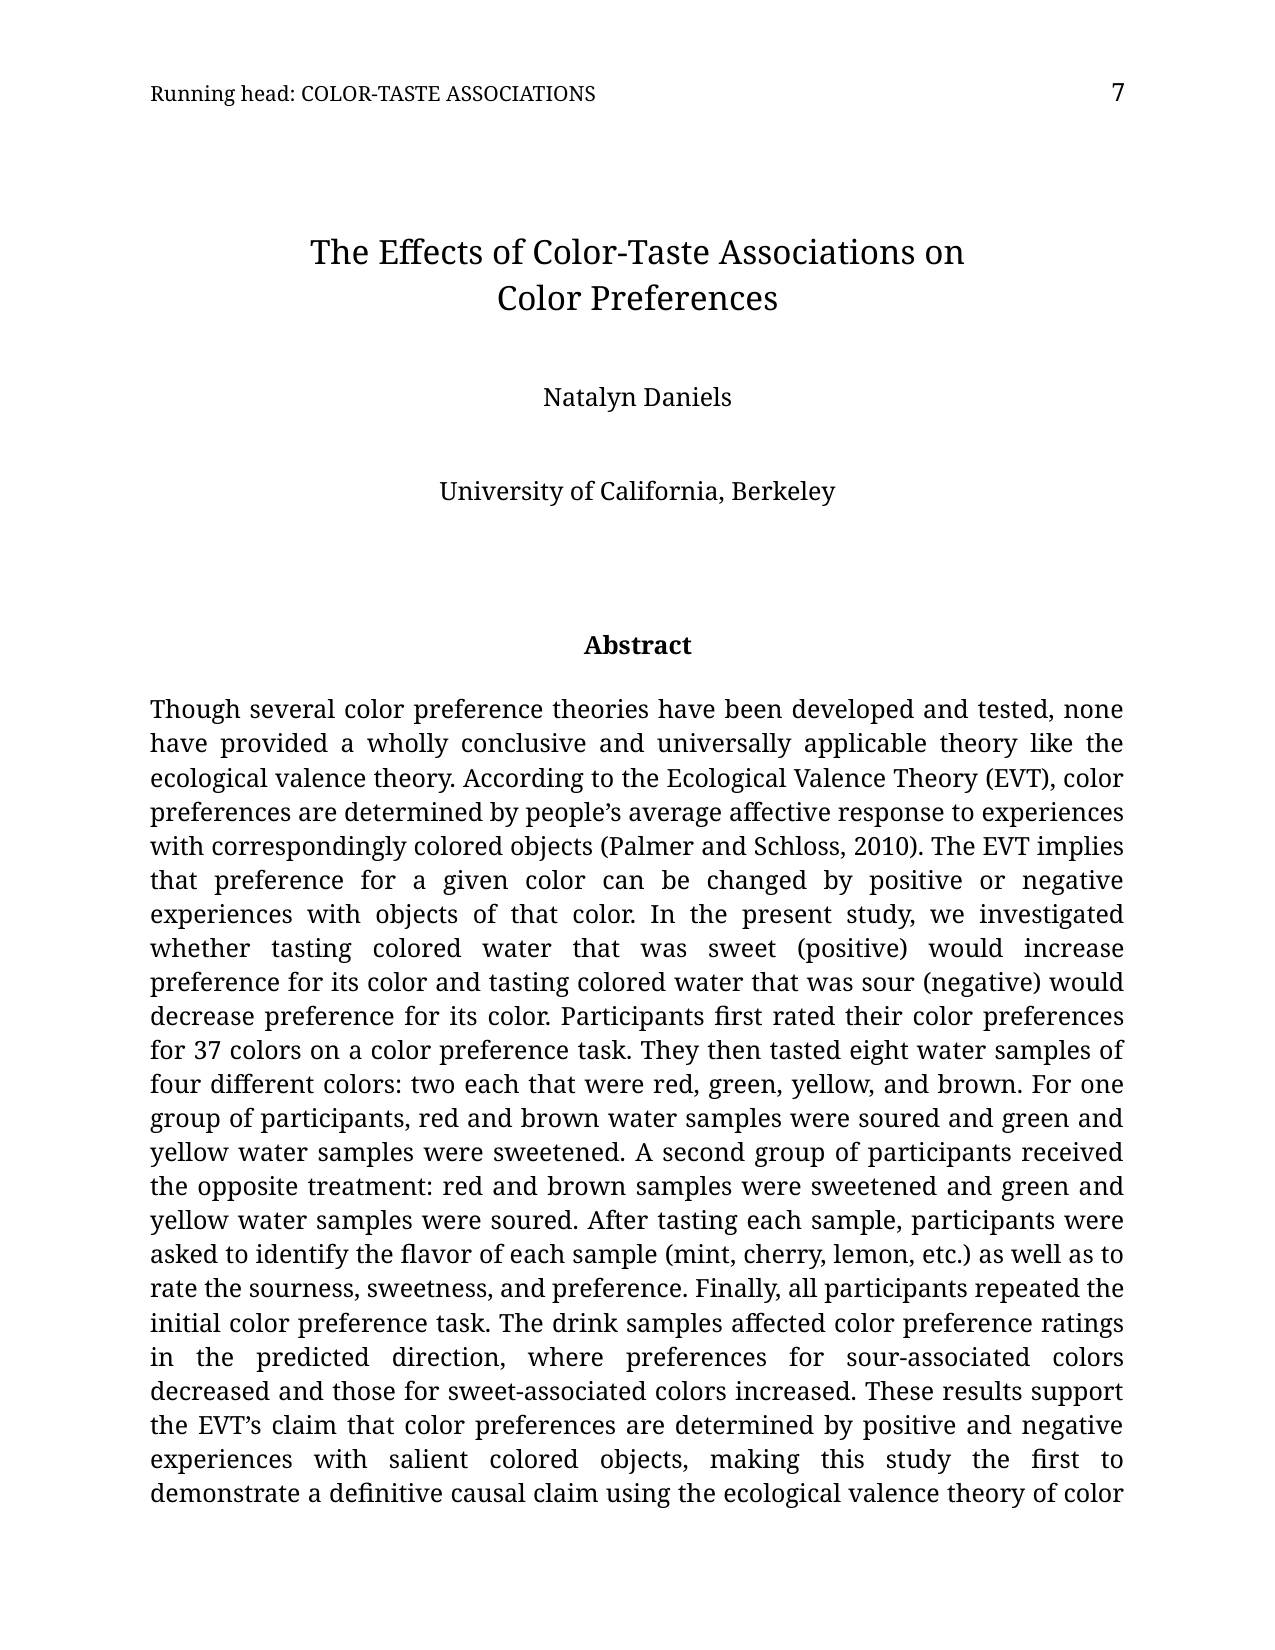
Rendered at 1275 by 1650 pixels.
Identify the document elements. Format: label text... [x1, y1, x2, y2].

text Natalyn Daniels [300, 380, 975, 414]
subtitle Abstract [300, 628, 975, 662]
subtitle The Effects of Color-Taste Associations on Color Preferences [300, 229, 975, 320]
text Though several color preference theories have been developed and tested, none have provided a wholly conclusive and universally applicable theory like the ecological valence theory. According to the Ecological Valence Theory (EVT), color preferences are determined by people’s average affective response to experiences with correspondingly colored objects (Palmer and Schloss, 2010). The EVT implies that preference for a given color can be changed by positive or negative experiences with objects of that color. In the present study, we investigated whether tasting colored water that was sweet (positive) would increase preference for its color and tasting colored water that was sour (negative) would decrease preference for its color. Participants first rated their color preferences for 37 colors on a color preference task. They then tasted eight water samples of four different colors: two each that were red, green, yellow, and brown. For one group of participants, red and brown water samples were soured and green and yellow water samples were sweetened. A second group of participants received the opposite treatment: red and brown samples were sweetened and green and yellow water samples were soured. After tasting each sample, participants were asked to identify the flavor of each sample (mint, cherry, lemon, etc.) as well as to rate the sourness, sweetness, and preference. Finally, all participants repeated the initial color preference task. The drink samples affected color preference ratings in the predicted direction, where preferences for sour-associated colors decreased and those for sweet-associated colors increased. These results support the EVT’s claim that color preferences are determined by positive and negative experiences with salient colored objects, making this study the first to demonstrate a definitive causal claim using the ecological valence theory of color [150, 692, 1125, 1509]
text University of California, Berkeley [300, 474, 975, 508]
